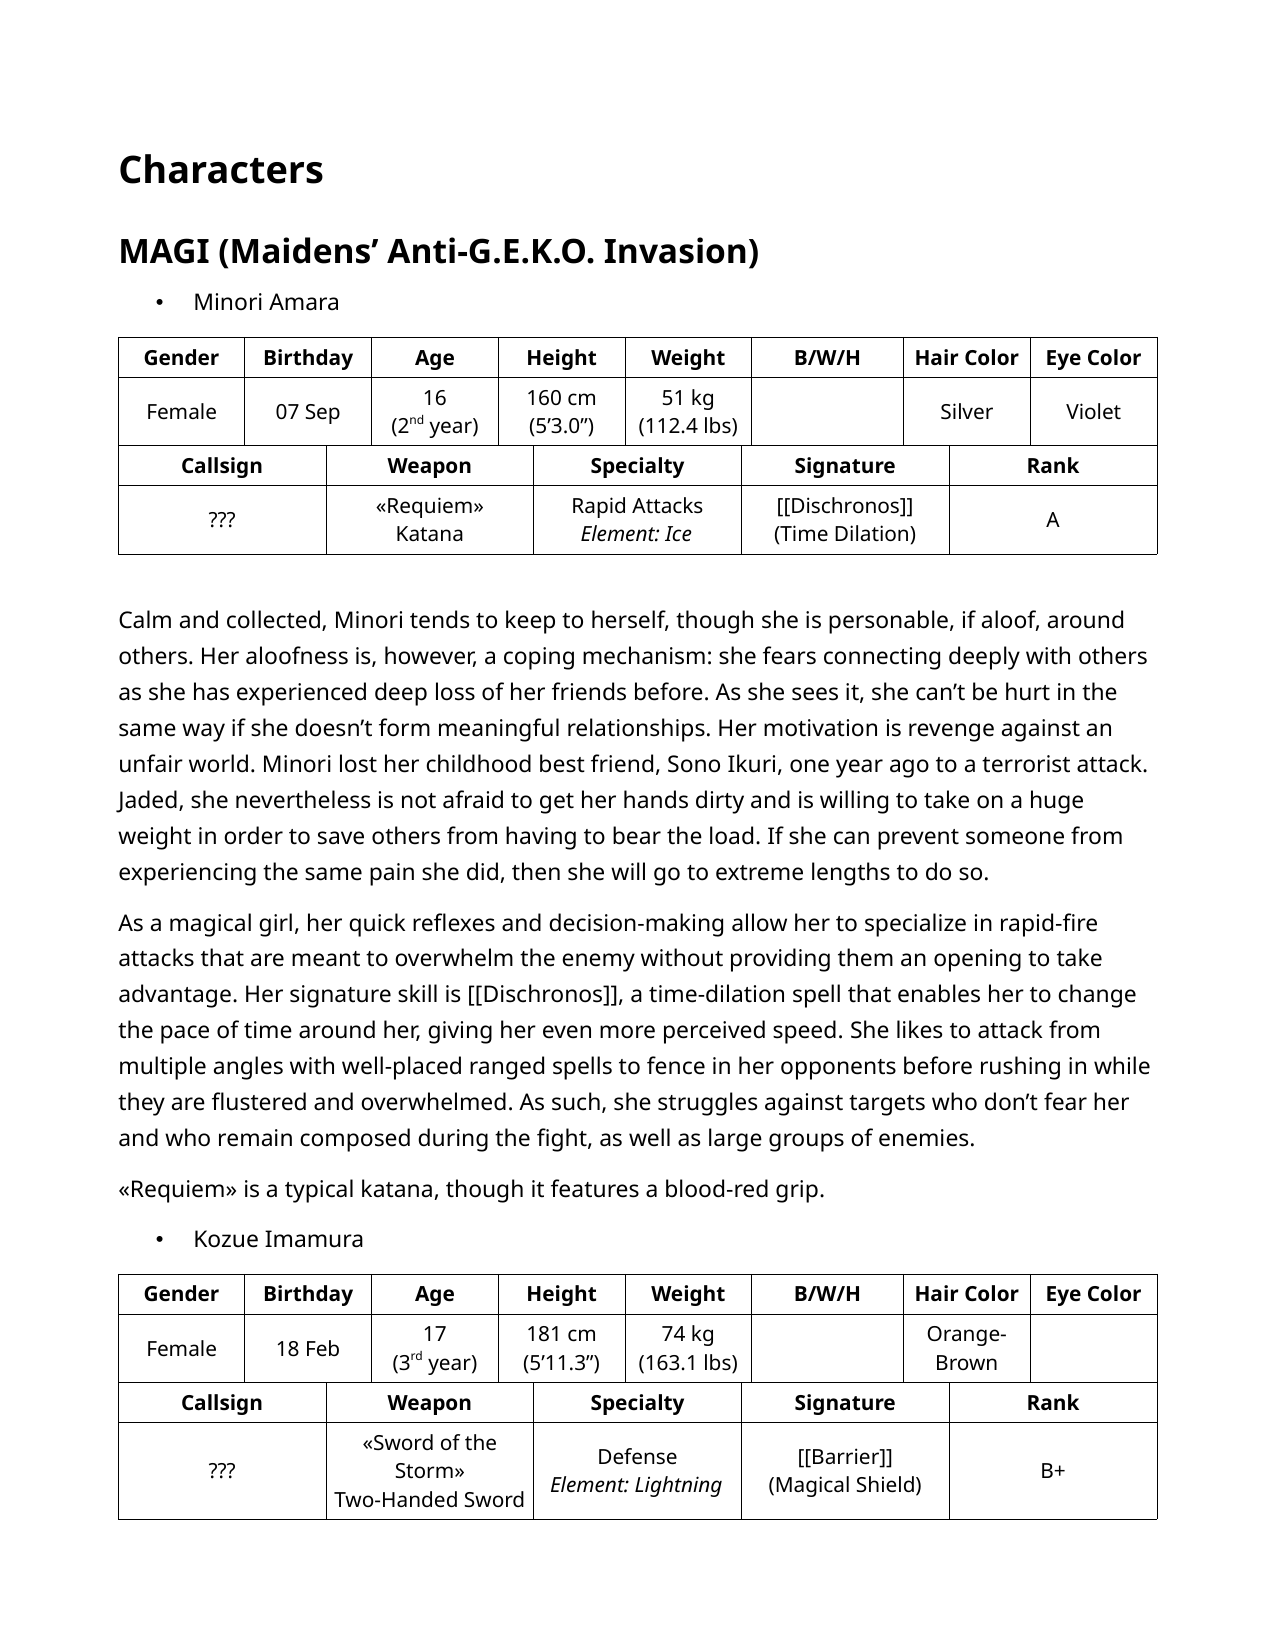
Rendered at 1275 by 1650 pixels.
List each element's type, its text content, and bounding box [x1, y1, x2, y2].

table_cell ??? [119, 486, 326, 554]
list Minori Amara [156, 286, 1157, 318]
table_cell [[Barrier]] (Magical Shield) [742, 1423, 949, 1519]
table_cell Female [119, 378, 244, 445]
table_cell Signature [742, 1383, 949, 1422]
table_cell Rank [950, 1383, 1157, 1422]
table_header B/W/H [752, 338, 903, 377]
table_cell 17 (3rd year) [372, 1315, 498, 1382]
table_cell [1031, 1315, 1157, 1382]
subtitle Characters [118, 143, 1157, 195]
list Kozue Imamura [156, 1223, 1157, 1254]
table_cell A [950, 486, 1157, 554]
table_cell [[Dischronos]] (Time Dilation) [742, 486, 949, 554]
table_cell Female [119, 1315, 244, 1382]
table_cell Orange-Brown [904, 1315, 1030, 1382]
table_cell Weapon [327, 446, 533, 485]
table_header Age [372, 1275, 498, 1314]
table_cell «Sword of the Storm» Two-Handed Sword [327, 1423, 533, 1519]
table_cell 18 Feb [245, 1315, 371, 1382]
table_cell «Requiem» Katana [327, 486, 533, 554]
subtitle MAGI (Maidens’ Anti-G.E.K.O. Invasion) [118, 228, 1157, 274]
table_cell 181 cm (5’11.3”) [499, 1315, 625, 1382]
table_header Hair Color [904, 338, 1030, 377]
table_cell 160 cm (5’3.0”) [499, 378, 625, 445]
table_cell Weapon [327, 1383, 533, 1422]
text As a magical girl, her quick reflexes and decision-making allow her to specialize in rapid-fire attacks that are meant to overwhelm the enemy without providing them an opening to take advantage. Her signature skill is [[Dischronos]], a time-dilation spell that enables her to change the pace of time around her, giving her even more perceived speed. She likes to attack from multiple angles with well-placed ranged spells to fence in her opponents before rushing in while they are flustered and overwhelmed. As such, she struggles against targets who don’t fear her and who remain composed during the fight, as well as large groups of enemies. [118, 906, 1157, 1153]
table_cell Signature [742, 446, 949, 485]
table_header Eye Color [1031, 1275, 1157, 1314]
table_header Weight [626, 1275, 751, 1314]
table_cell 74 kg (163.1 lbs) [626, 1315, 751, 1382]
table_header Birthday [245, 338, 371, 377]
table_cell 16 (2nd year) [372, 378, 498, 445]
table_cell Specialty [534, 446, 741, 485]
table_cell ??? [119, 1423, 326, 1519]
table_header Height [499, 1275, 625, 1314]
table_cell [752, 1315, 903, 1382]
table_header B/W/H [752, 1275, 903, 1314]
table_cell [752, 378, 903, 445]
table_cell Rank [950, 446, 1157, 485]
table_header Hair Color [904, 1275, 1030, 1314]
table_header Eye Color [1031, 338, 1157, 377]
table_header Height [499, 338, 625, 377]
table_cell Violet [1031, 378, 1157, 445]
table_cell Defense Element: Lightning [534, 1423, 741, 1519]
table_header Gender [119, 1275, 244, 1314]
table_cell Rapid Attacks Element: Ice [534, 486, 741, 554]
table_header Birthday [245, 1275, 371, 1314]
table_cell Callsign [119, 446, 326, 485]
table_cell Callsign [119, 1383, 326, 1422]
table_header Age [372, 338, 498, 377]
table_cell Specialty [534, 1383, 741, 1422]
text Calm and collected, Minori tends to keep to herself, though she is personable, if aloof, around others. Her aloofness is, however, a coping mechanism: she fears connecting deeply with others as she has experienced deep loss of her friends before. As she sees it, she can’t be hurt in the same way if she doesn’t form meaningful relationships. Her motivation is revenge against an unfair world. Minori lost her childhood best friend, Sono Ikuri, one year ago to a terrorist attack. Jaded, she nevertheless is not afraid to get her hands dirty and is willing to take on a huge weight in order to save others from having to bear the load. If she can prevent someone from experiencing the same pain she did, then she will go to extreme lengths to do so. [118, 604, 1157, 887]
table_cell Silver [904, 378, 1030, 445]
table_cell B+ [950, 1423, 1157, 1519]
text «Requiem» is a typical katana, though it features a blood-red grip. [118, 1173, 1157, 1204]
table_cell 51 kg (112.4 lbs) [626, 378, 751, 445]
table_cell 07 Sep [245, 378, 371, 445]
table_header Weight [626, 338, 751, 377]
table_header Gender [119, 338, 244, 377]
